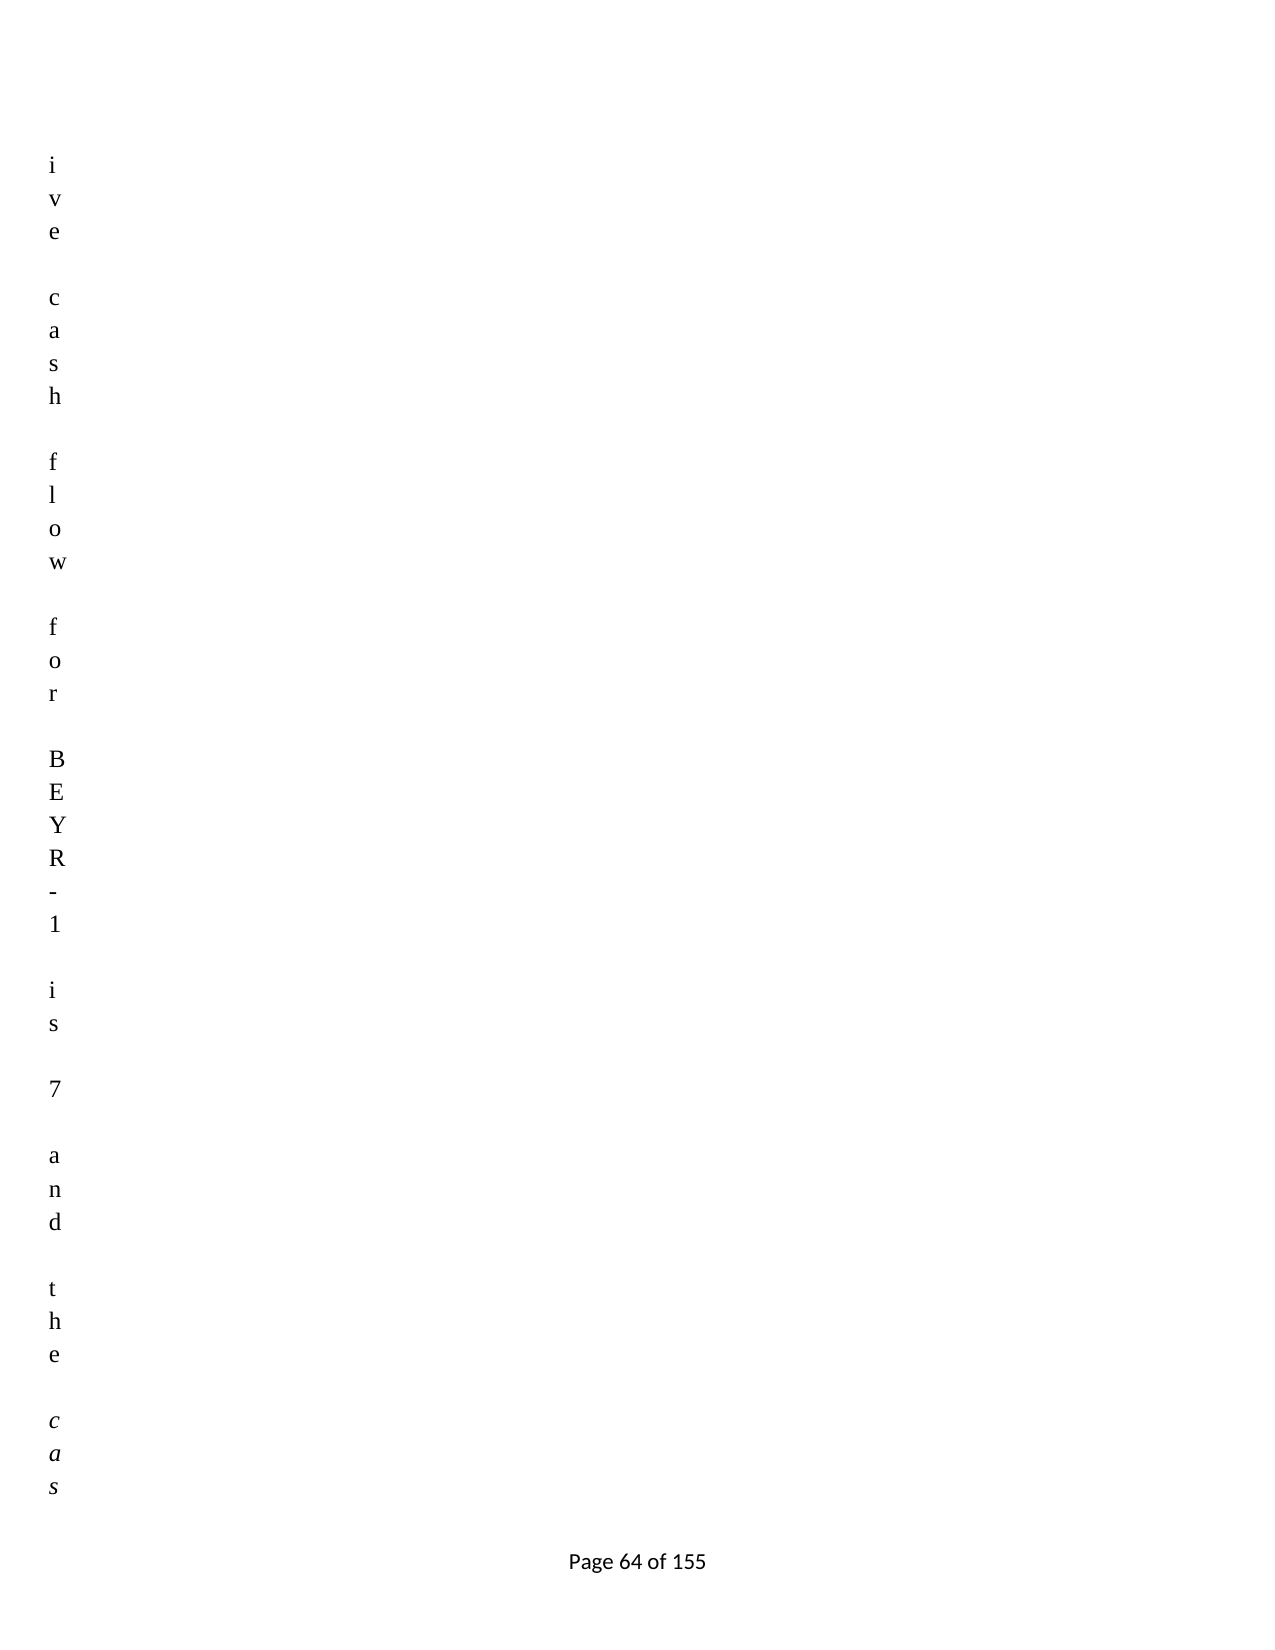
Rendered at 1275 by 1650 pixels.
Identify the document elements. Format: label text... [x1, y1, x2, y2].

table_cell [551, 150, 808, 1499]
table_cell [809, 150, 1066, 1499]
table_cell [295, 150, 551, 1499]
table_cell [1066, 150, 1275, 1499]
table_cell ive cash flow for BEYR-1 is 7 and the cas [38, 150, 294, 1499]
